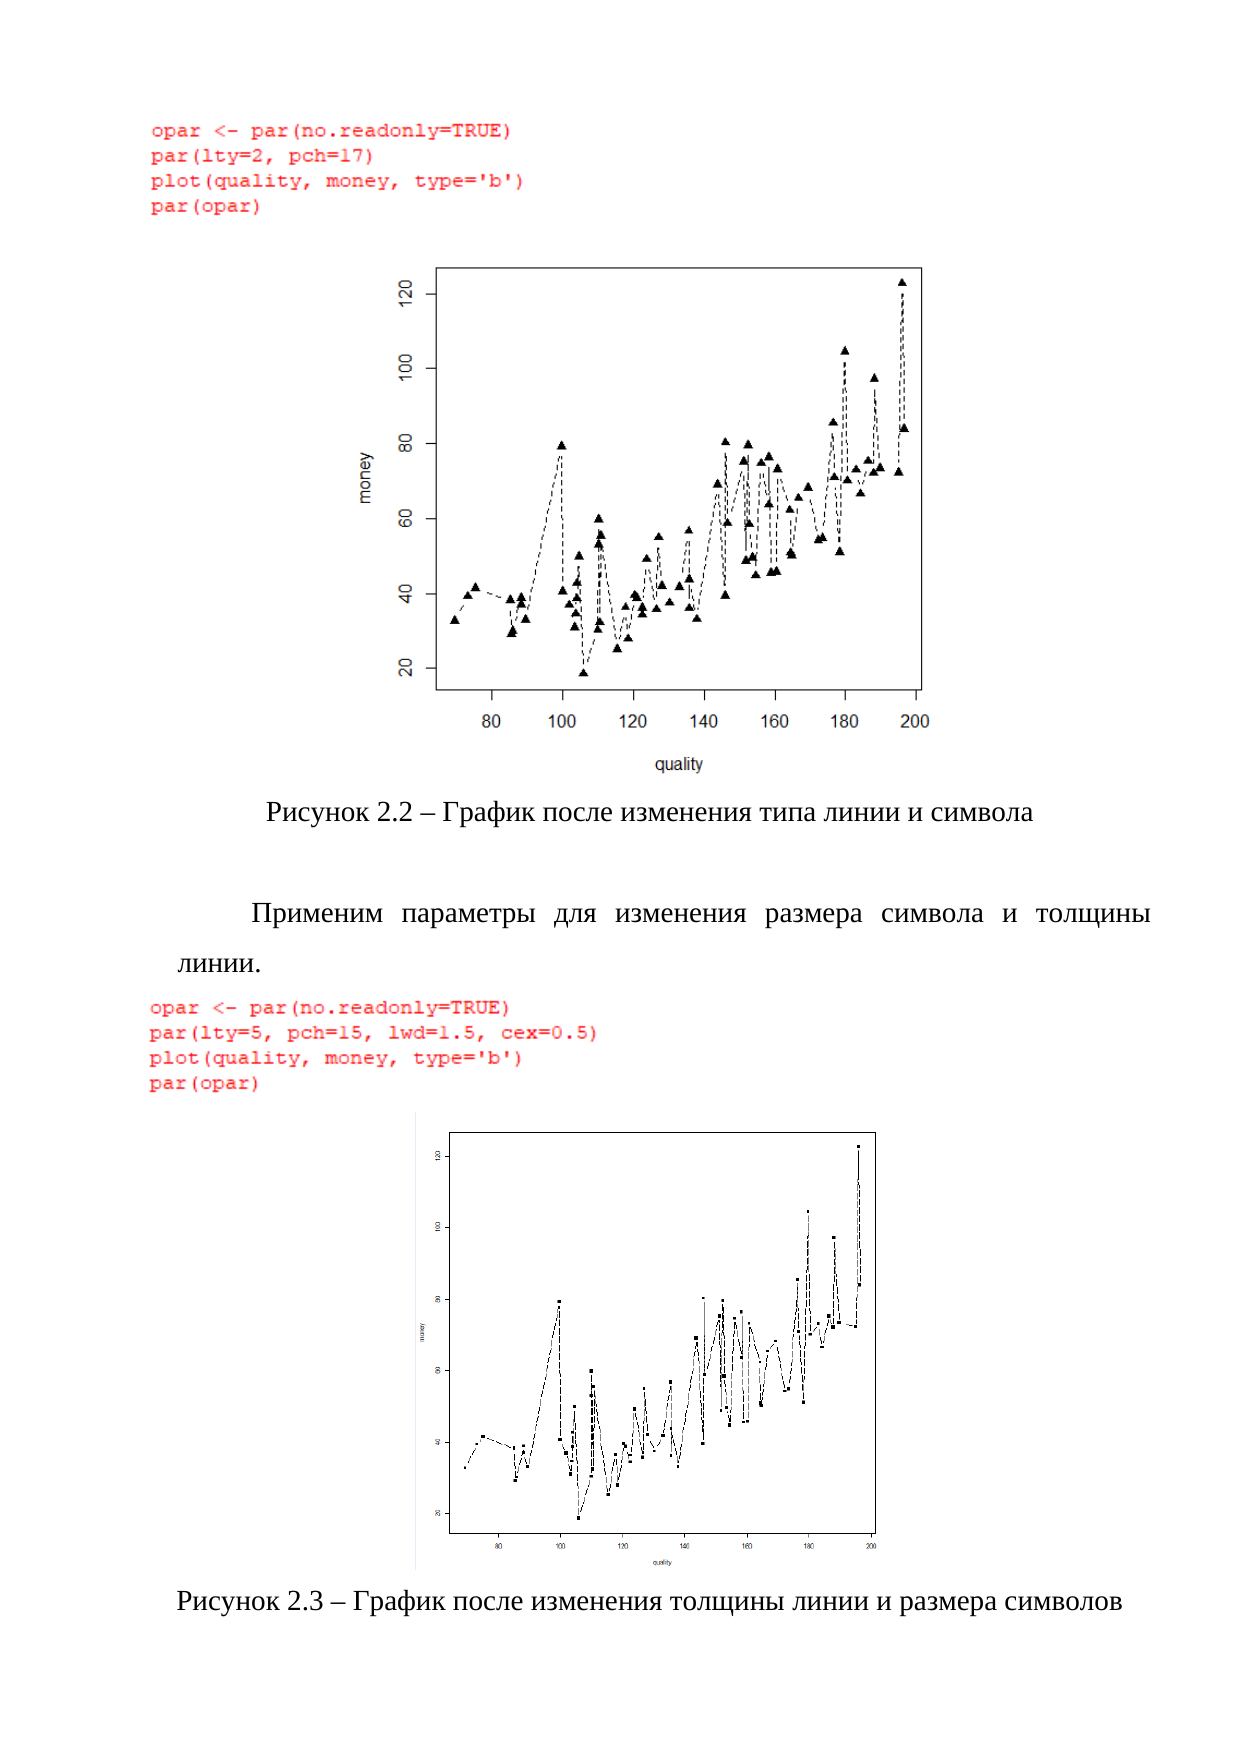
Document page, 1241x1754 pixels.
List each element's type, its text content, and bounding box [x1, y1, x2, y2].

picture [356, 238, 944, 781]
picture [147, 118, 532, 223]
picture [415, 1112, 884, 1570]
text Рисунок 2.3 – График после изменения толщины линии и размера символов [88, 1583, 1152, 1617]
text Применим параметры для изменения размера символа и толщины линии. [177, 895, 1152, 979]
picture [147, 995, 609, 1097]
text Рисунок 2.2 – График после изменения типа линии и символа [88, 794, 1152, 828]
